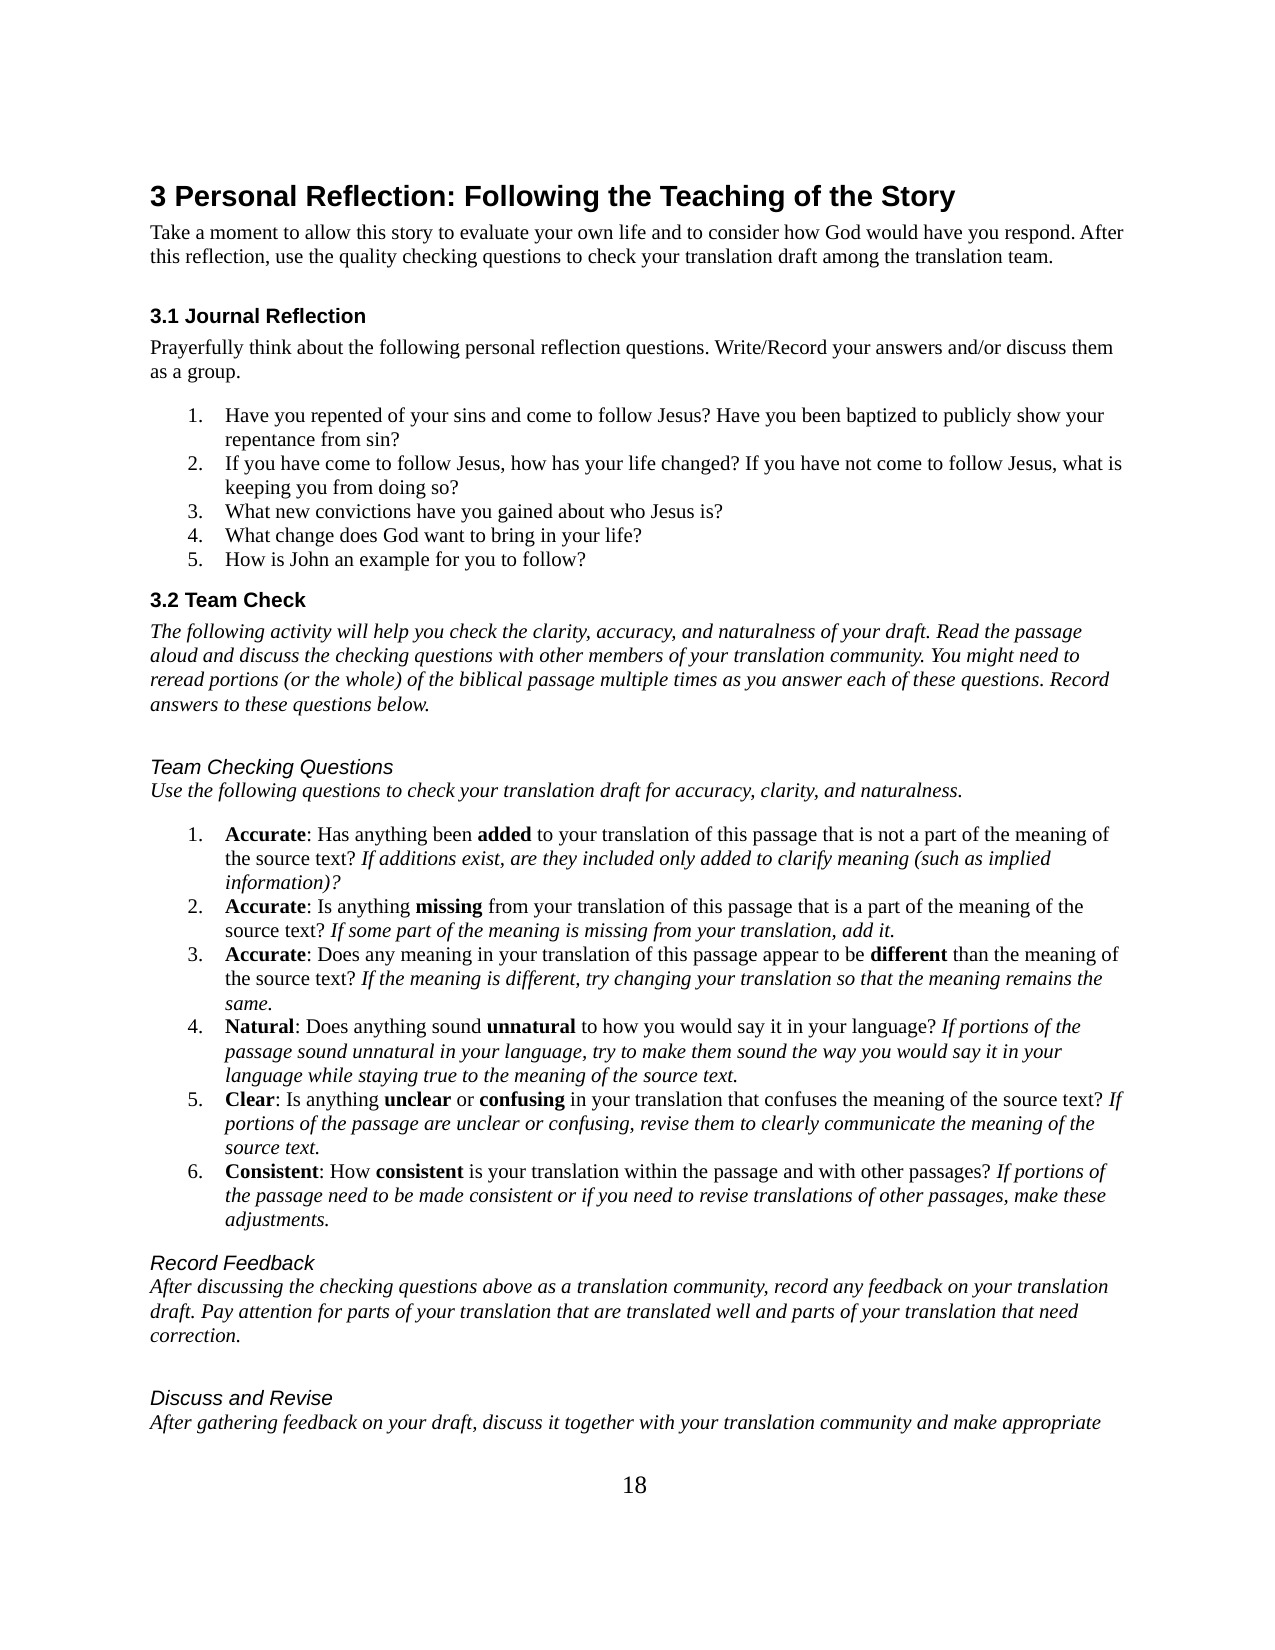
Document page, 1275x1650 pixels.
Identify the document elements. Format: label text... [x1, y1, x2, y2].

text Take a moment to allow this story to evaluate your own life and to consider how God would have you respond. After this reflection, use the quality checking questions to check your translation draft among the translation team. [150, 220, 1125, 268]
list Consistent: How consistent is your translation within the passage and with other passages? If portions of the passage need to be made consistent or if you need to revise translations of other passages, make these adjustments. [187, 1159, 1125, 1231]
list Accurate: Has anything been added to your translation of this passage that is not a part of the meaning of the source text? If additions exist, are they included only added to clarify meaning (such as implied information)? [187, 822, 1125, 894]
subtitle 3 Personal Reflection: Following the Teaching of the Story [150, 179, 1125, 212]
list If you have come to follow Jesus, how has your life changed? If you have not come to follow Jesus, what is keeping you from doing so? [187, 451, 1125, 499]
subtitle 3.2 Team Check [150, 588, 1125, 612]
text Prayerfully think about the following personal reflection questions. Write/Record your answers and/or discuss them as a group. [150, 335, 1125, 383]
subtitle Team Checking Questions [150, 754, 1125, 778]
text After gathering feedback on your draft, discuss it together with your translation community and make appropriate [150, 1409, 1125, 1434]
list Clear: Is anything unclear or confusing in your translation that confuses the meaning of the source text? If portions of the passage are unclear or confusing, revise them to clearly communicate the meaning of the source text. [187, 1087, 1125, 1159]
text The following activity will help you check the clarity, accuracy, and naturalness of your draft. Read the passage aloud and discuss the checking questions with other members of your translation community. You might need to reread portions (or the whole) of the biblical passage multiple times as you answer each of these questions. Record answers to these questions below. [150, 619, 1125, 716]
list What change does God want to bring in your life? [187, 523, 1125, 547]
list Natural: Does anything sound unnatural to how you would say it in your language? If portions of the passage sound unnatural in your language, try to make them sound the way you would say it in your language while staying true to the meaning of the source text. [187, 1014, 1125, 1087]
subtitle Record Feedback [150, 1251, 1125, 1274]
text Use the following questions to check your translation draft for accuracy, clarity, and naturalness. [150, 778, 1125, 802]
list What new convictions have you gained about who Jesus is? [187, 499, 1125, 523]
subtitle 3.1 Journal Reflection [150, 304, 1125, 328]
subtitle Discuss and Revise [150, 1386, 1125, 1409]
list Accurate: Does any meaning in your translation of this passage appear to be different than the meaning of the source text? If the meaning is different, try changing your translation so that the meaning remains the same. [187, 942, 1125, 1014]
list How is John an example for you to follow? [187, 547, 1125, 571]
list Have you repented of your sins and come to follow Jesus? Have you been baptized to publicly show your repentance from sin? [187, 403, 1125, 451]
text After discussing the checking questions above as a translation community, record any feedback on your translation draft. Pay attention for parts of your translation that are translated well and parts of your translation that need correction. [150, 1274, 1125, 1347]
list Accurate: Is anything missing from your translation of this passage that is a part of the meaning of the source text? If some part of the meaning is missing from your translation, add it. [187, 894, 1125, 942]
